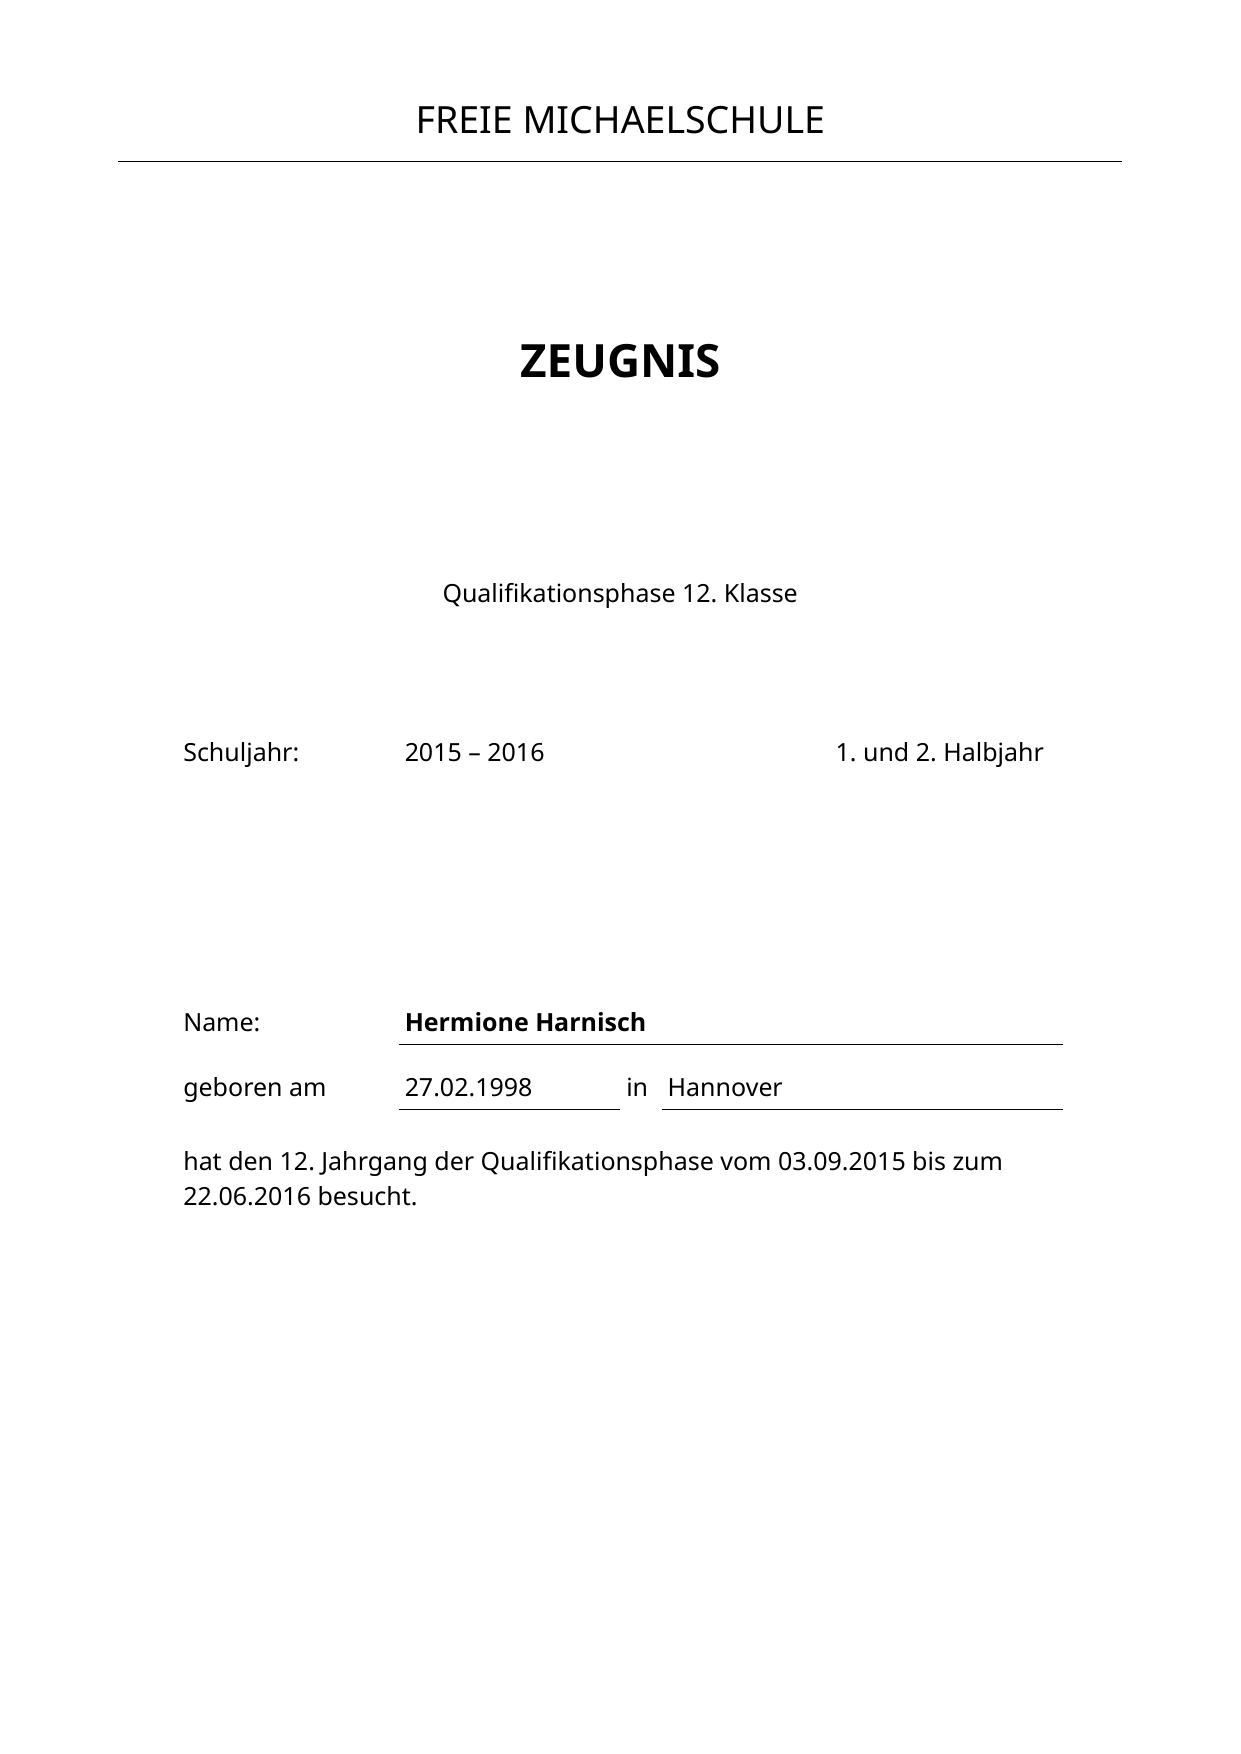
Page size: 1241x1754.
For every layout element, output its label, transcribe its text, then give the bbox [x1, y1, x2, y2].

table_cell [177, 1109, 1063, 1138]
table_cell 27.02.1998 [399, 1045, 620, 1109]
table_header Name: [177, 979, 398, 1044]
table_cell in [620, 1045, 662, 1109]
title ZEUGNIS [118, 328, 1122, 390]
table_cell geboren am [177, 1044, 398, 1109]
table_cell 2015 – 2016 [399, 710, 620, 775]
text FREIE MICHAELSCHULE [118, 93, 1122, 144]
table_header Hermione Harnisch [399, 979, 1063, 1044]
table_cell Schuljahr: [177, 710, 399, 775]
table_cell Hannover [662, 1045, 1063, 1109]
table_cell [177, 615, 1063, 710]
table_cell 1. und 2. Halbjahr [829, 710, 1063, 775]
table_cell [620, 710, 829, 775]
table_cell hat den 12. Jahrgang der Qualifikationsphase vom 03.09.2015 bis zum 22.06.2016 besucht. [177, 1138, 1063, 1226]
table_header Qualifikationsphase 12. Klasse [177, 550, 1063, 615]
